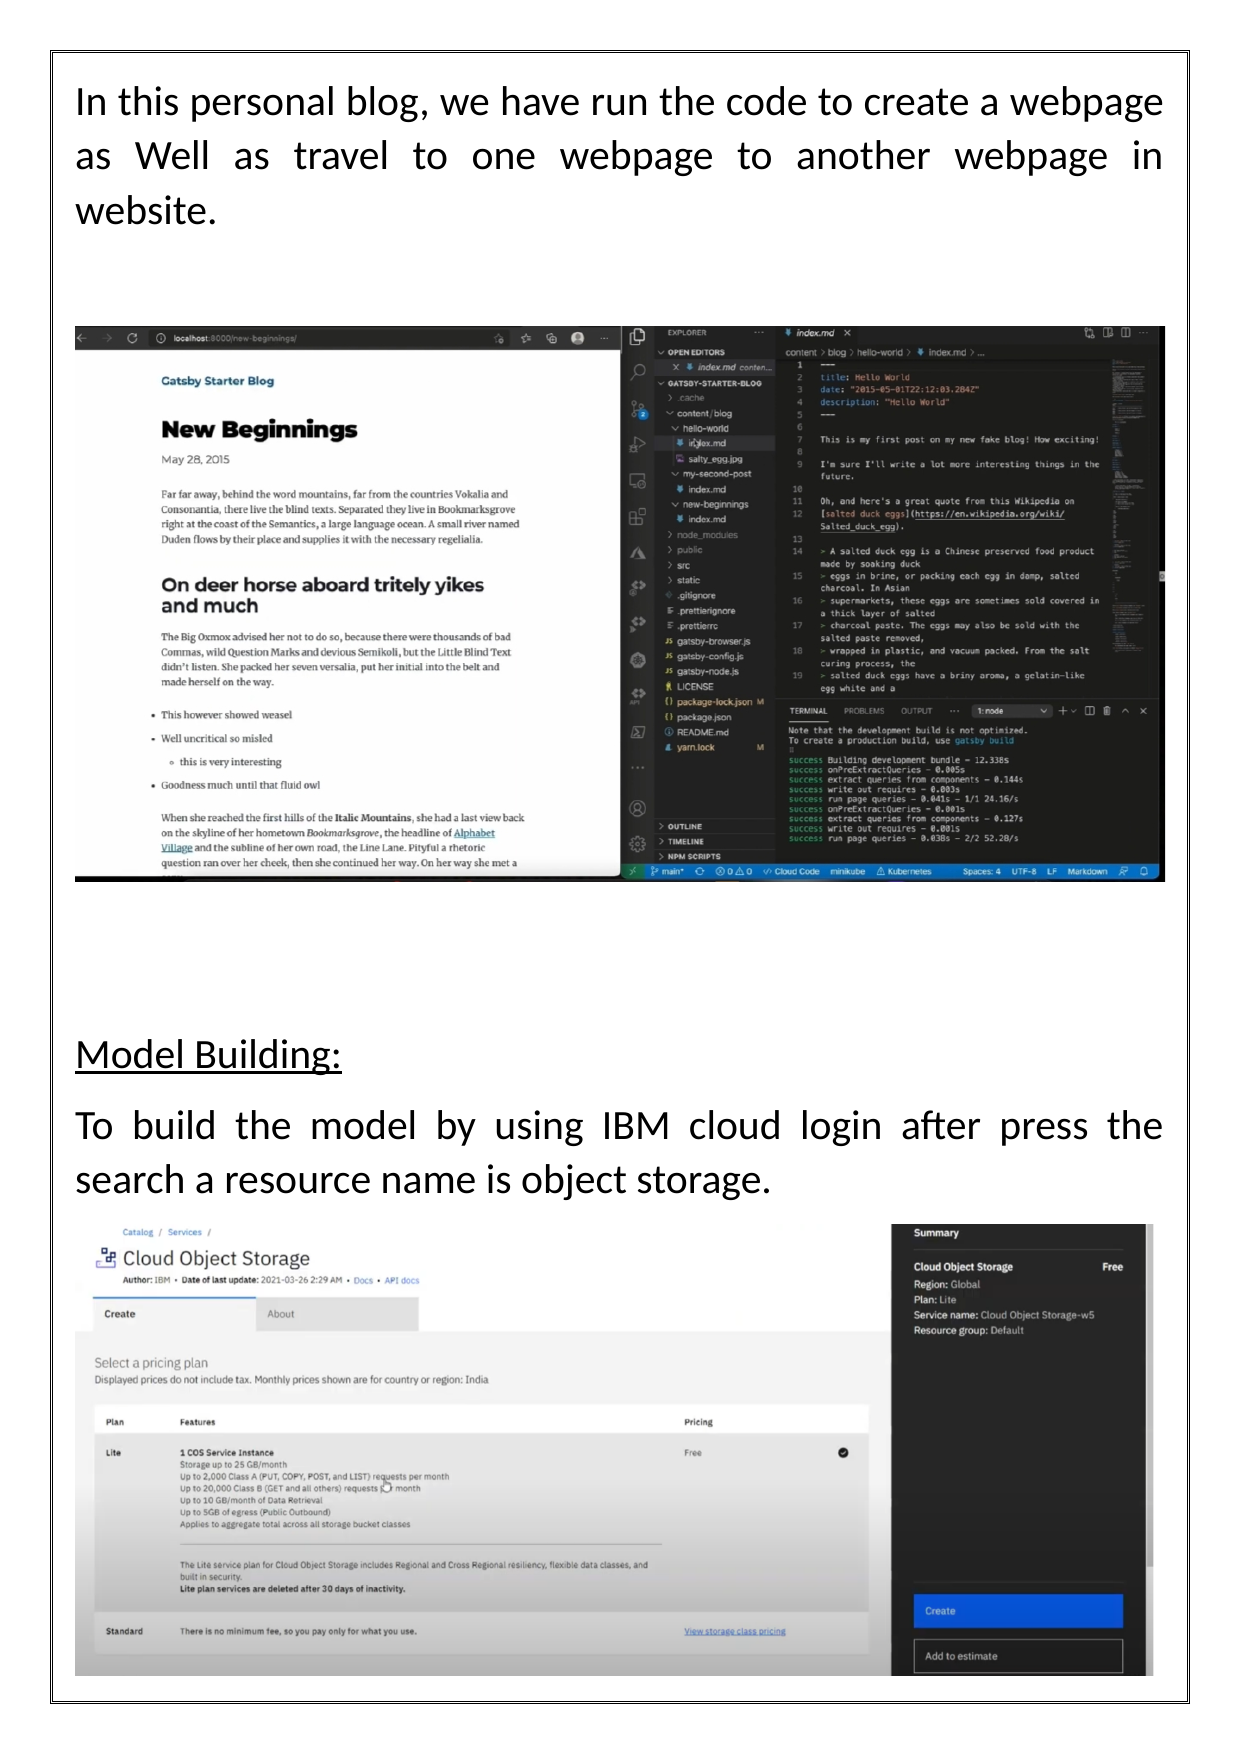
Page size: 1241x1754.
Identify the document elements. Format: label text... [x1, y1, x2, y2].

text To build the model by using IBM cloud login after press the search a resource name is object storage. [75, 1099, 1165, 1204]
text In this personal blog, we have run the code to create a webpage as Well as travel to one webpage to another webpage in website. [75, 75, 1165, 234]
text Model Building: [75, 1028, 1165, 1078]
